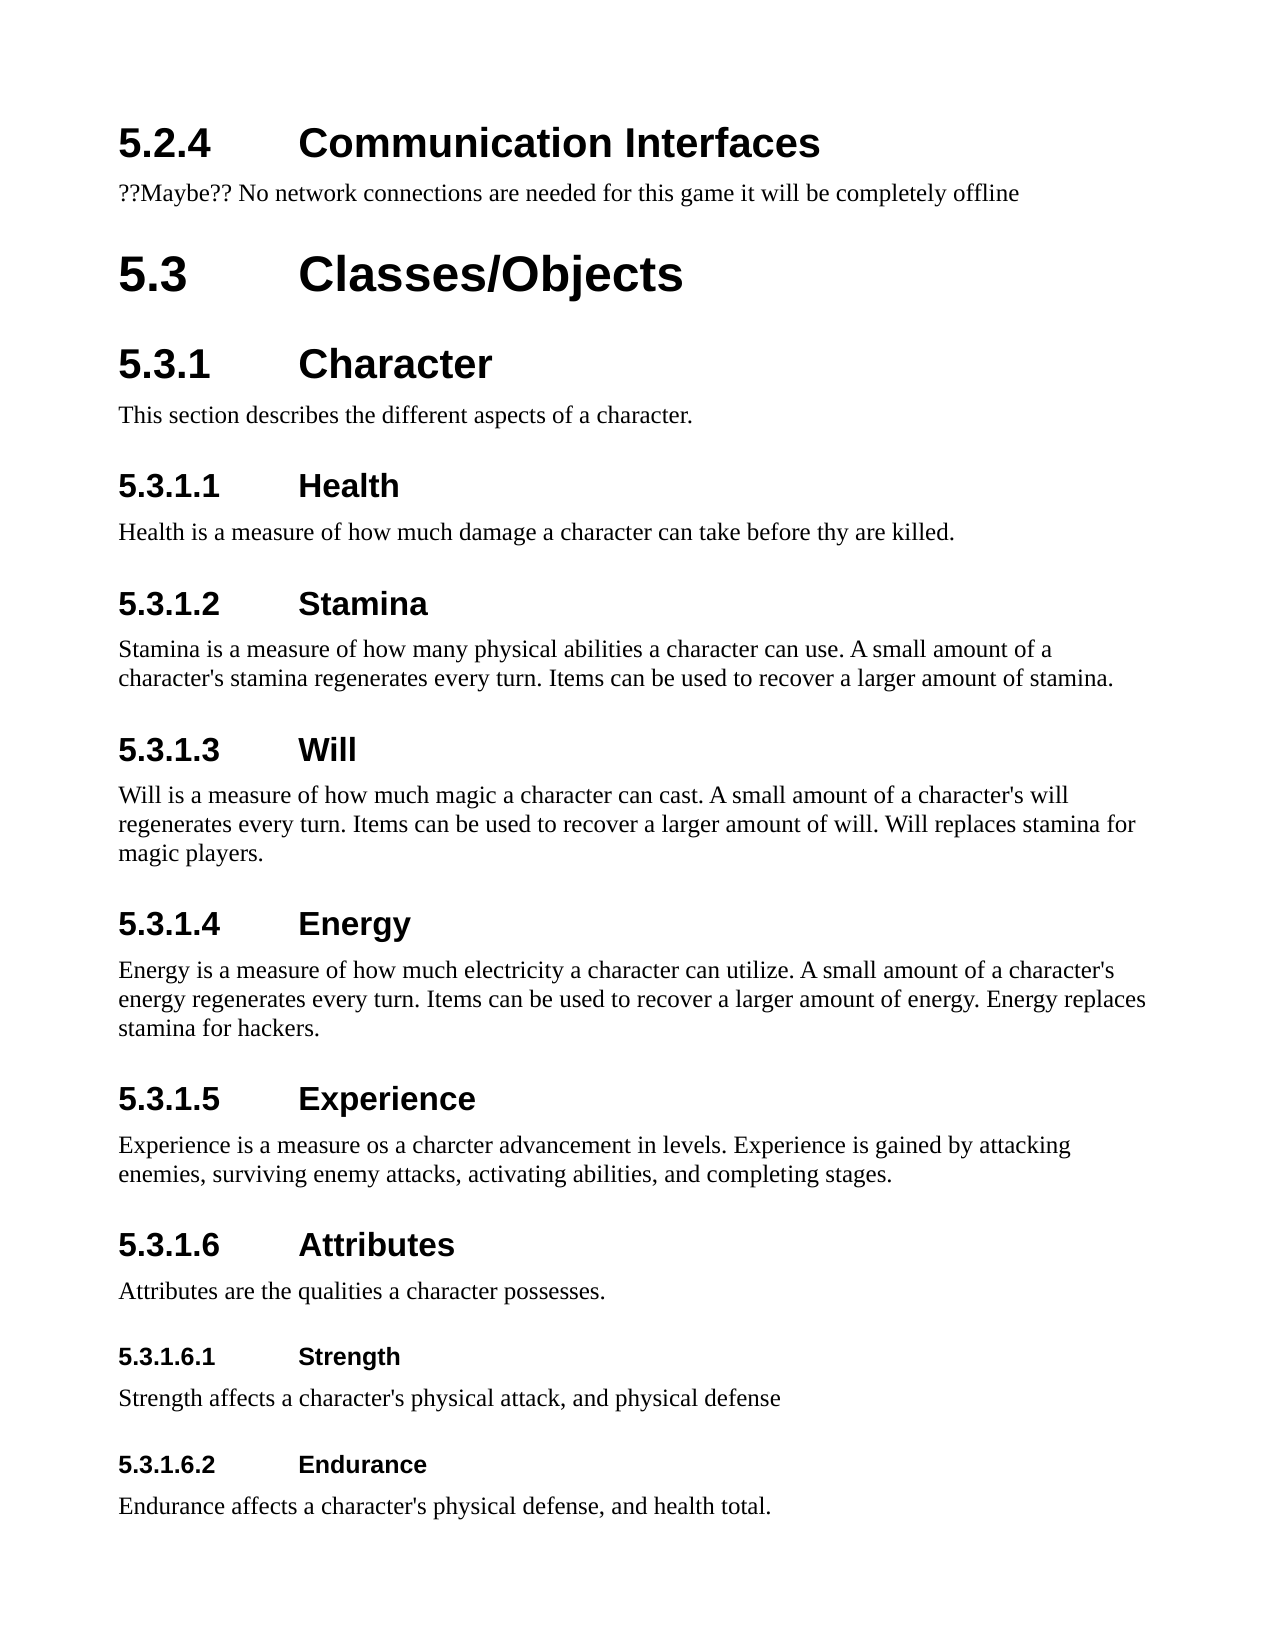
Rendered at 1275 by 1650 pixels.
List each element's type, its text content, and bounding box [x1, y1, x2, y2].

subtitle Endurance [118, 1449, 1157, 1478]
text Health is a measure of how much damage a character can take before thy are killed. [118, 517, 1157, 546]
subtitle Communication Interfaces [118, 118, 1157, 166]
subtitle Health [118, 466, 1157, 505]
subtitle Strength [118, 1342, 1157, 1371]
subtitle Classes/Objects [118, 245, 1157, 302]
text Stamina is a measure of how many physical abilities a character can use. A small amount of a character's stamina regenerates every turn. Items can be used to recover a larger amount of stamina. [118, 634, 1157, 692]
subtitle Attributes [118, 1225, 1157, 1263]
subtitle Stamina [118, 584, 1157, 622]
text ??Maybe?? No network connections are needed for this game it will be completely offline [118, 178, 1157, 207]
text Will is a measure of how much magic a character can cast. A small amount of a character's will regenerates every turn. Items can be used to recover a larger amount of will. Will replaces stamina for magic players. [118, 781, 1157, 867]
subtitle Character [118, 340, 1157, 388]
text Experience is a measure os a charcter advancement in levels. Experience is gained by attacking enemies, surviving enemy attacks, activating abilities, and completing stages. [118, 1130, 1157, 1187]
text This section describes the different aspects of a character. [118, 400, 1157, 429]
text Endurance affects a character's physical defense, and health total. [118, 1491, 1157, 1519]
text Energy is a measure of how much electricity a character can utilize. A small amount of a character's energy regenerates every turn. Items can be used to recover a larger amount of energy. Energy replaces stamina for hackers. [118, 955, 1157, 1041]
subtitle Energy [118, 904, 1157, 943]
text Strength affects a character's physical attack, and physical defense [118, 1383, 1157, 1412]
text Attributes are the qualities a character possesses. [118, 1276, 1157, 1304]
subtitle Experience [118, 1079, 1157, 1117]
subtitle Will [118, 729, 1157, 768]
